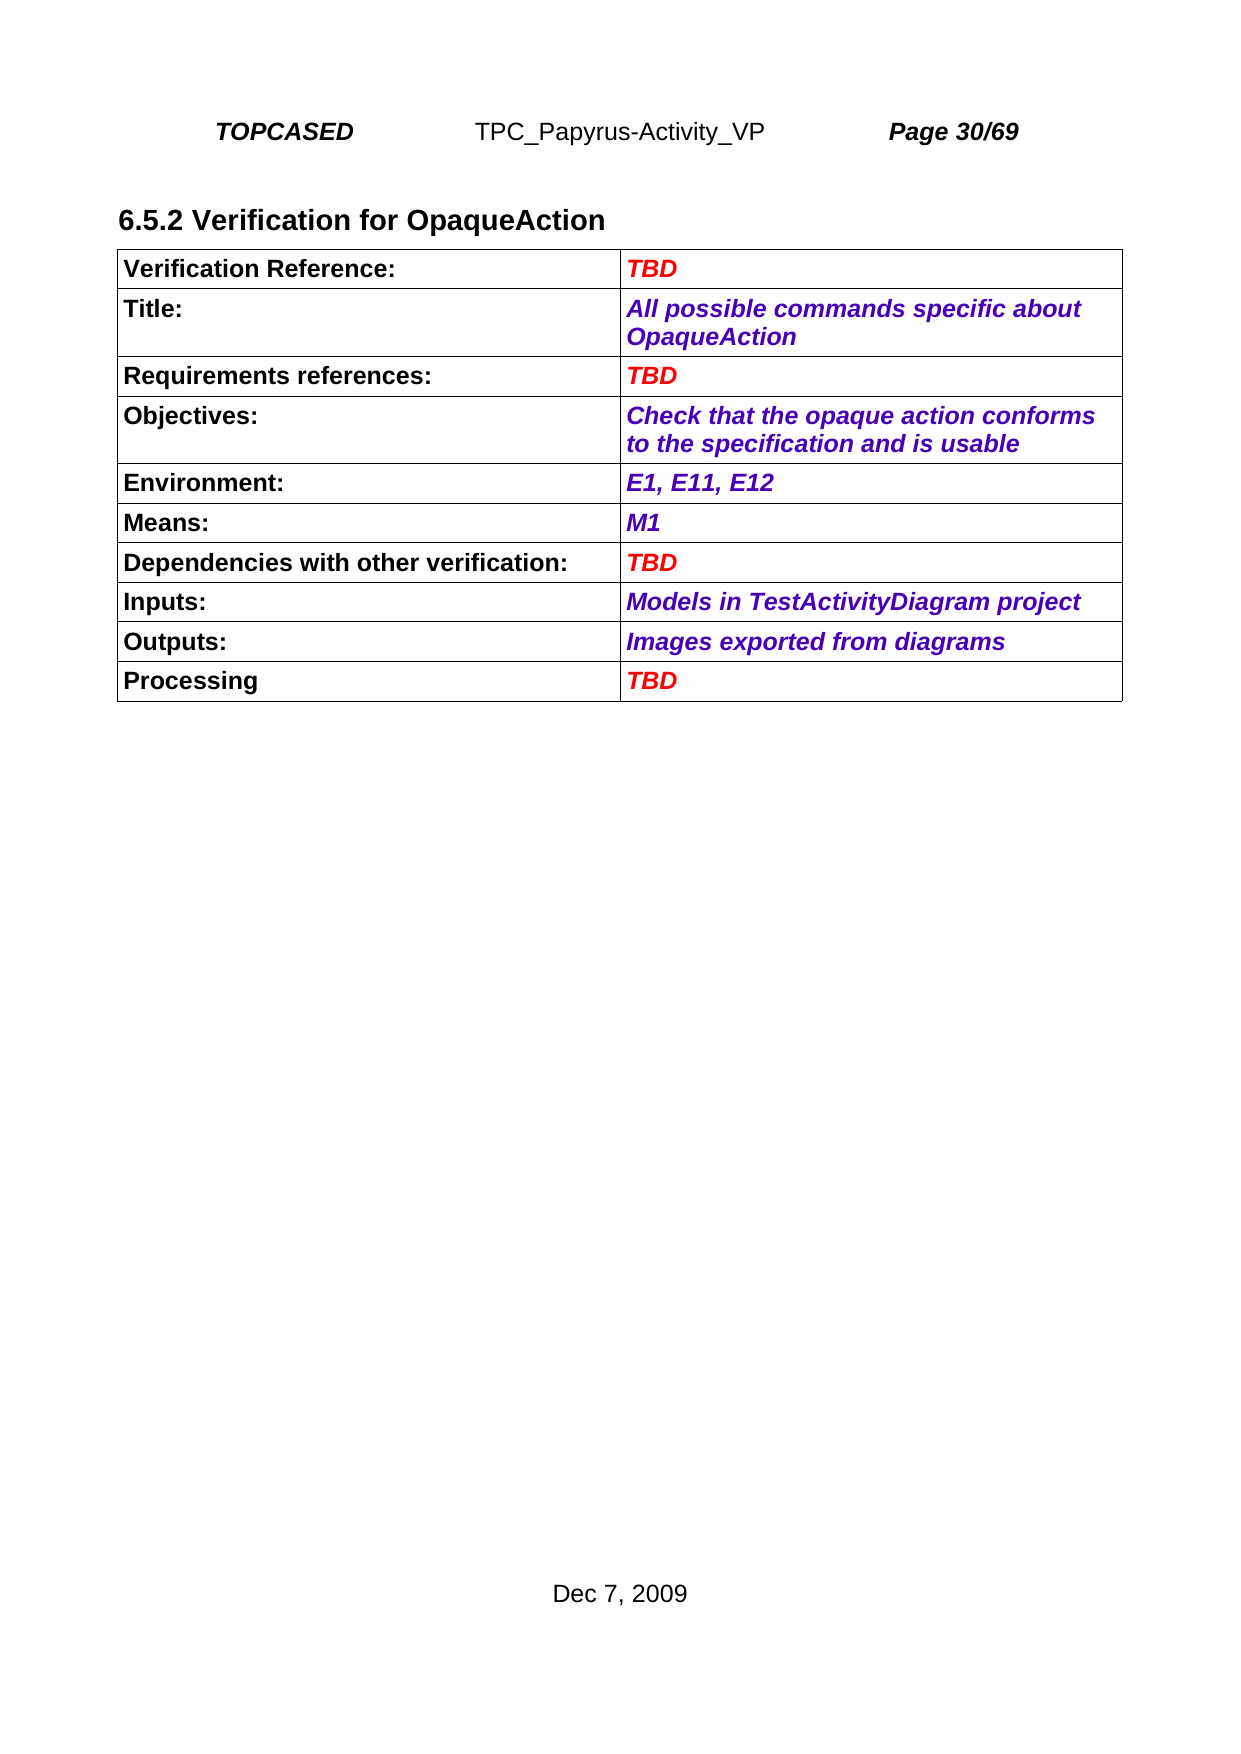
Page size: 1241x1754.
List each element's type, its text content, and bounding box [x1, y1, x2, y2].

table_cell Title: [118, 289, 620, 356]
table_cell Dependencies with other verification: [118, 543, 620, 582]
table_cell Models in TestActivityDiagram project [621, 583, 1122, 621]
table_cell TBD [621, 543, 1122, 582]
table_cell Requirements references: [118, 357, 620, 396]
subtitle Verification for OpaqueAction [118, 204, 1122, 236]
table_cell Means: [118, 504, 620, 542]
table_header TBD [621, 250, 1122, 288]
table_cell TBD [621, 357, 1122, 396]
table_cell All possible commands specific about OpaqueAction [621, 289, 1122, 356]
table_cell Images exported from diagrams [621, 622, 1122, 661]
table_cell TBD [621, 662, 1122, 701]
table_cell Inputs: [118, 583, 620, 621]
table_cell Environment: [118, 464, 620, 503]
table_cell Objectives: [118, 397, 620, 463]
table_cell E1, E11, E12 [621, 464, 1122, 503]
table_cell Outputs: [118, 622, 620, 661]
table_cell M1 [621, 504, 1122, 542]
table_cell Check that the opaque action conforms to the specification and is usable [621, 397, 1122, 463]
table_header Verification Reference: [118, 250, 620, 288]
table_cell Processing [118, 662, 620, 701]
